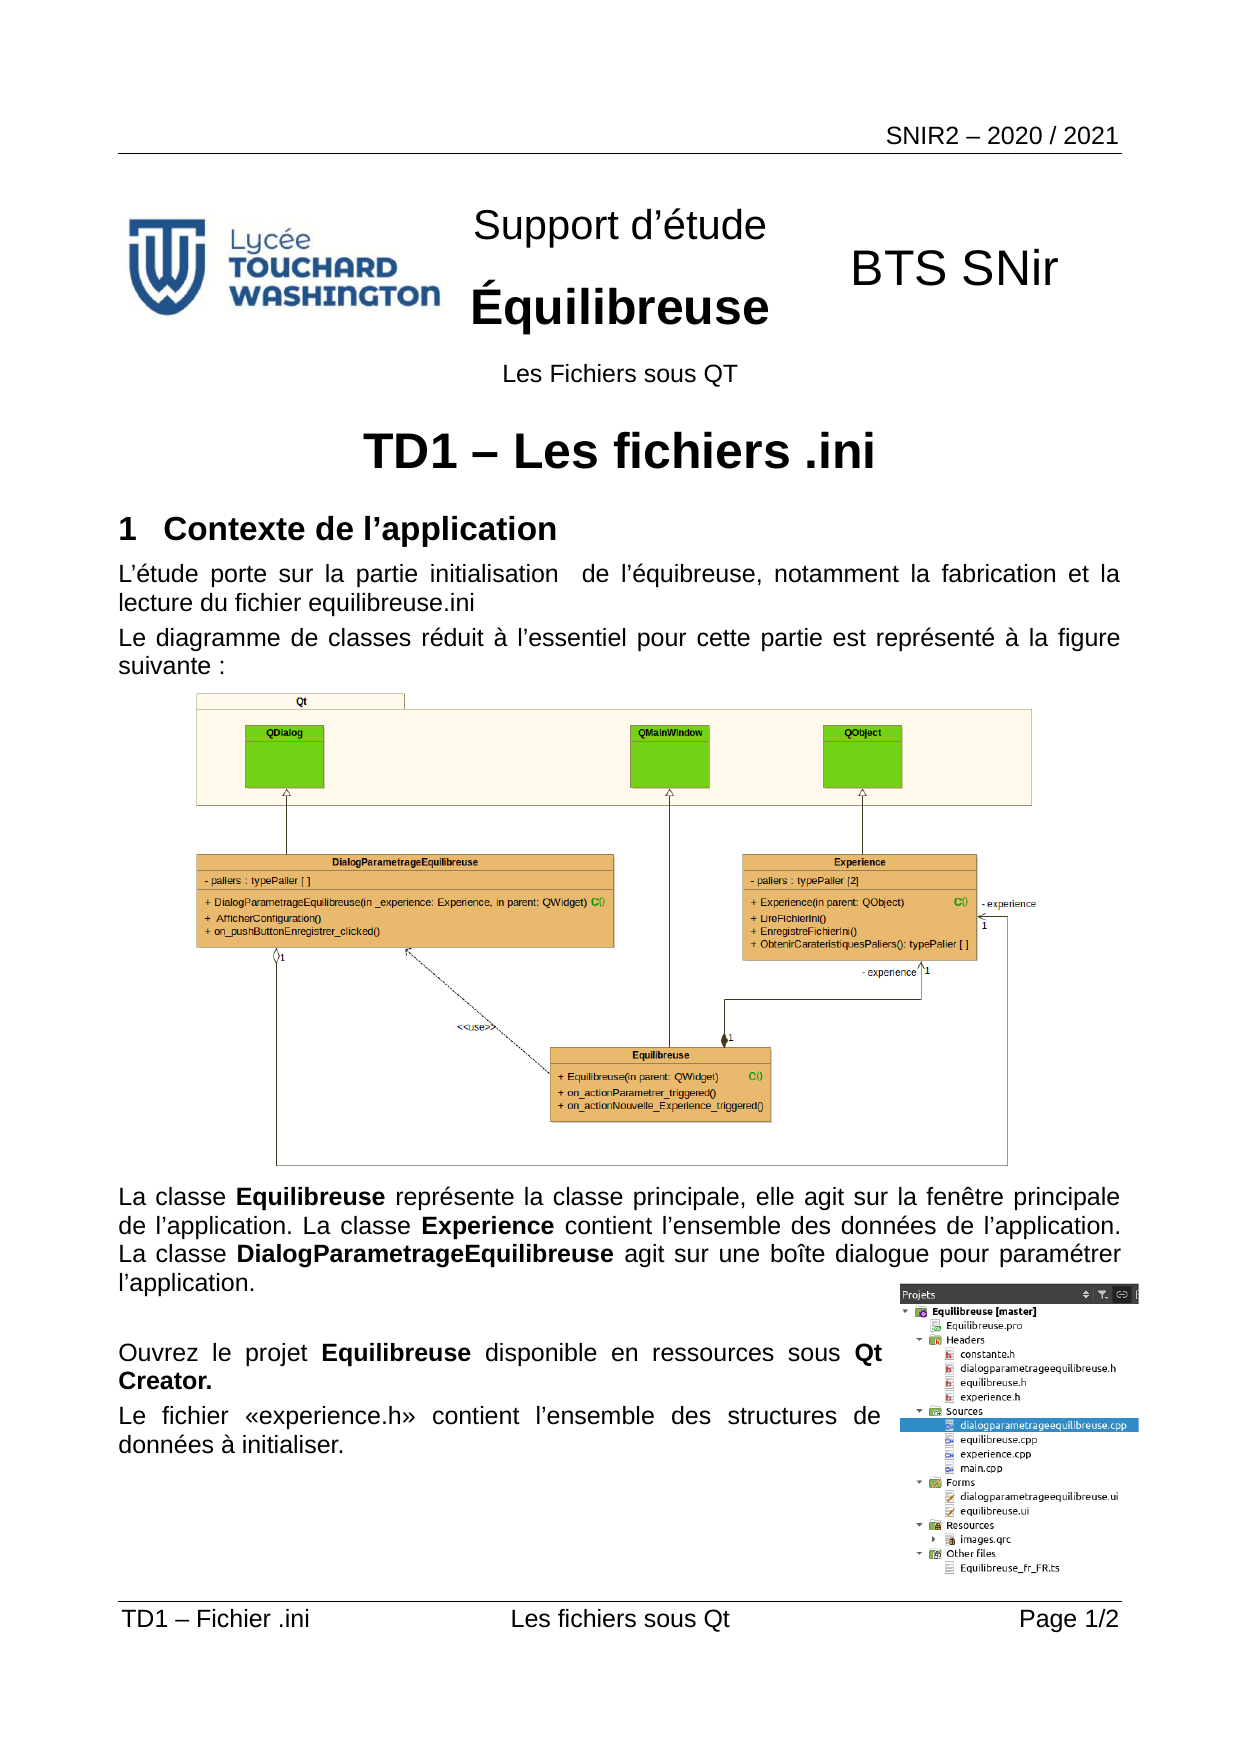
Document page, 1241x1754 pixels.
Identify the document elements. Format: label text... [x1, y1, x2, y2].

table_header [118, 182, 453, 353]
text L’étude porte sur la partie initialisation de l’équibreuse, notamment la fabrication et la lecture du fichier equilibreuse.ini [118, 559, 1122, 617]
title TD1 – Les fichiers .ini [118, 422, 1122, 479]
text La classe Equilibreuse représente la classe principale, elle agit sur la fenêtre principale de l’application. La classe Experience contient l’ensemble des données de l’application. La classe DialogParametrageEquilibreuse agit sur une boîte dialogue pour paramétrer l’application. [118, 686, 1122, 1297]
text Le fichier «experience.h» contient l’ensemble des structures de données à initialiser. [118, 1401, 900, 1458]
picture [900, 1283, 1139, 1583]
subtitle Contexte de l’application [118, 509, 1122, 547]
table_header BTS SNir [788, 182, 1122, 353]
table_header Support d’étude Équilibreuse [453, 182, 787, 353]
text Ouvrez le projet Equilibreuse disponible en ressources sous Qt Creator. [118, 1338, 900, 1395]
picture [123, 212, 447, 319]
table_cell Les Fichiers sous QT [118, 353, 1122, 393]
picture [188, 686, 1052, 1182]
text Le diagramme de classes réduit à l’essentiel pour cette partie est représenté à la figure suivante : [118, 623, 1122, 680]
